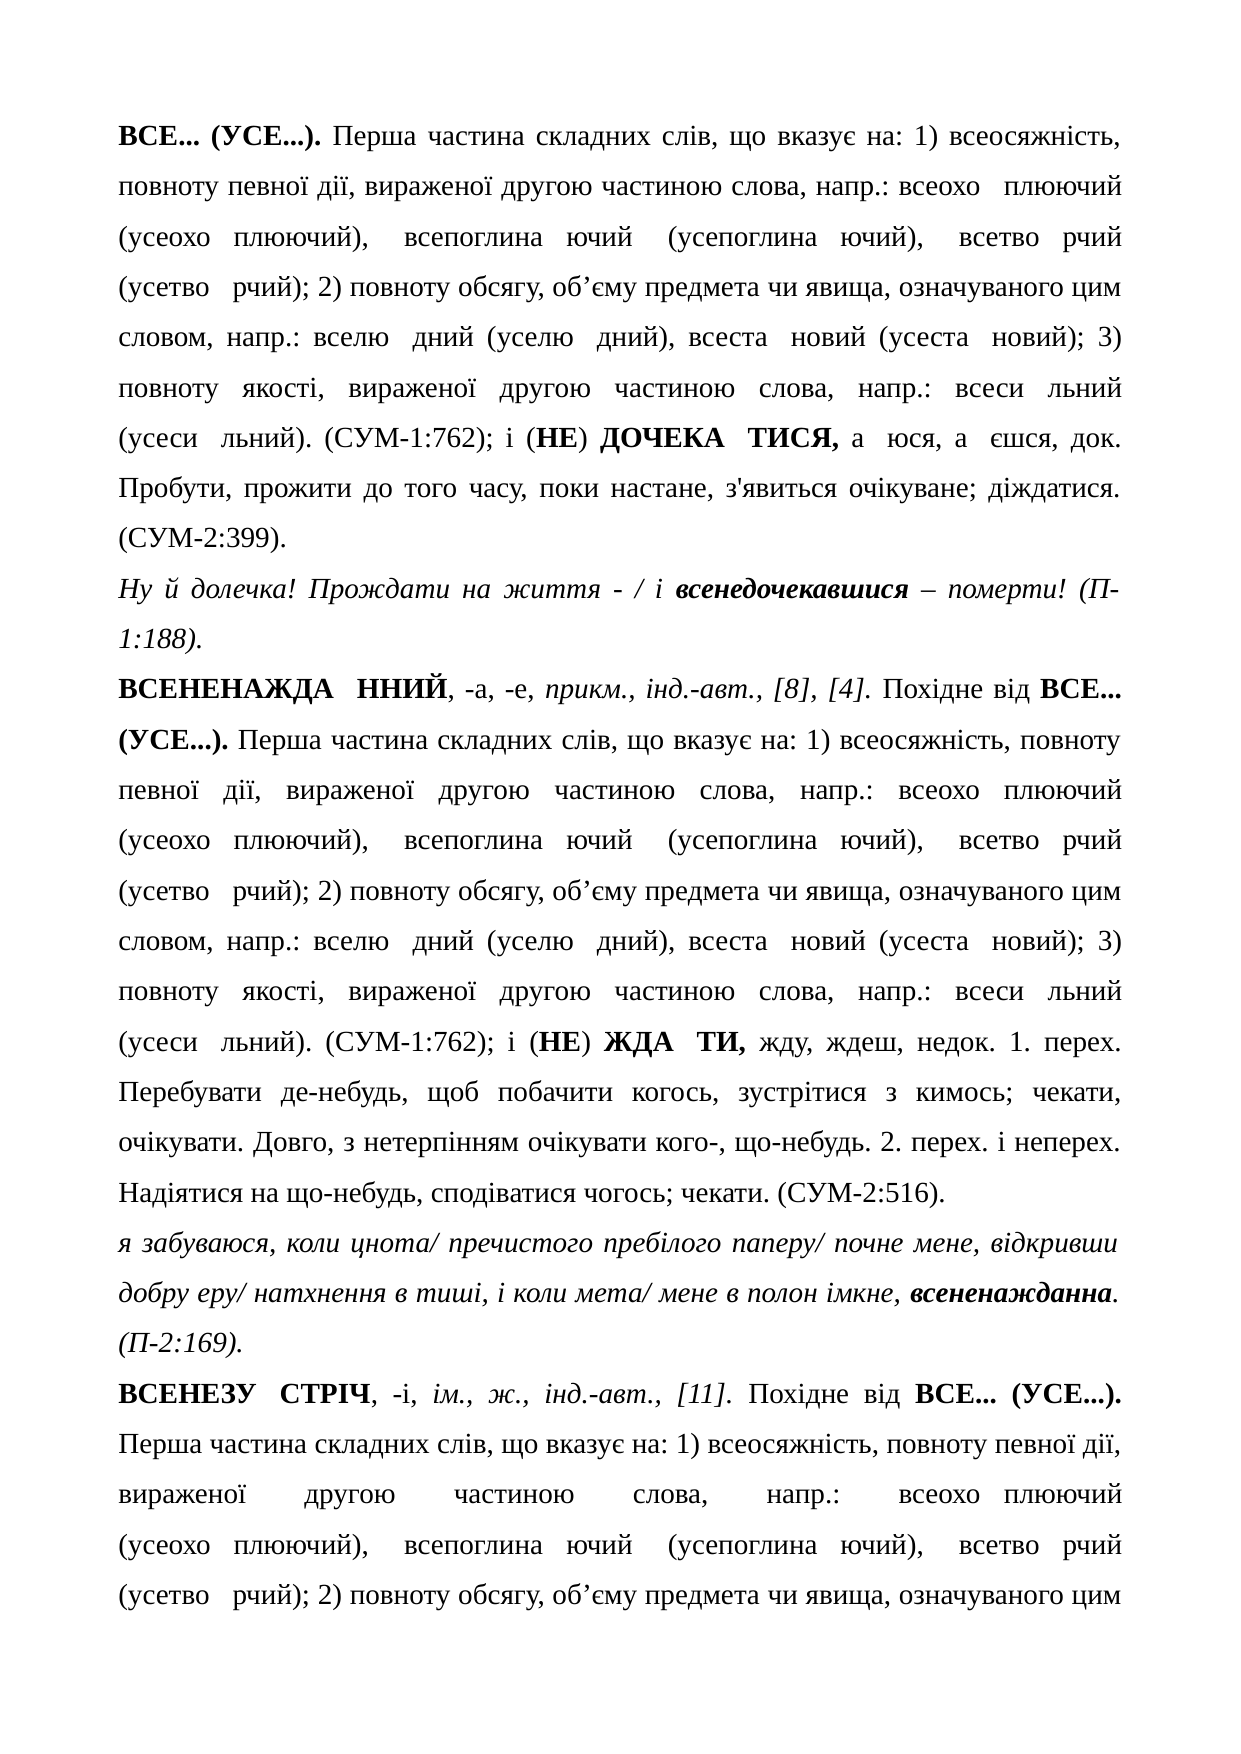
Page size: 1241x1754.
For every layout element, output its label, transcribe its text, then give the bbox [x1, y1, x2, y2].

text ВСЕ... (УСЕ...). Перша частина складних слів, що вказує на: 1) всеосяжність, повноту певної дії, вираженої другою частиною слова, напр.: всеохоплюючий (усеохоплюючий), всепоглинаючий (усепоглинаючий), всетворчий (усетворчий); 2) повноту обсягу, об’єму предмета чи явища, означуваного цим словом, напр.: вселюдний (уселюдний), всестановий (усестановий); 3) повноту якості, вираженої другою частиною слова, напр.: всесильний (усесильний). (СУМ-1:762); і (НЕ) ДОЧЕКАТИСЯ, аюся, аєшся, док. Пробути, прожити до того часу, поки настане, з'явиться очікуване; діждатися. (СУМ-2:399). [118, 118, 1122, 554]
text я забуваюся, коли цнота/ пречистого пребілого паперу/ почне мене, відкривши добру еру/ натхнення в тиші, і коли мета/ мене в полон імкне, всененажданна. (П-2:169). [118, 1225, 1122, 1359]
text ВсенеНАждАнний, -а, -е, прикм., інд.-авт., [8], [4]. Похідне від ВСЕ... (УСЕ...). Перша частина складних слів, що вказує на: 1) всеосяжність, повноту певної дії, вираженої другою частиною слова, напр.: всеохоплюючий (усеохоплюючий), всепоглинаючий (усепоглинаючий), всетворчий (усетворчий); 2) повноту обсягу, об’єму предмета чи явища, означуваного цим словом, напр.: вселюдний (уселюдний), всестановий (усестановий); 3) повноту якості, вираженої другою частиною слова, напр.: всесильний (усесильний). (СУМ-1:762); і (НЕ) ЖДАТИ, жду, ждеш, недок. 1. перех. Перебувати де-небудь, щоб побачити когось, зустрітися з кимось; чекати, очікувати. Довго, з нетерпінням очікувати кого-, що-небудь. 2. перех. і неперех. Надіятися на що-небудь, сподіватися чогось; чекати. (СУМ-2:516). [118, 672, 1122, 1208]
text Всенезустріч, -і, ім., ж., інд.-авт., [11]. Похідне від ВСЕ... (УСЕ...). Перша частина складних слів, що вказує на: 1) всеосяжність, повноту певної дії, вираженої другою частиною слова, напр.: всеохоплюючий (усеохоплюючий), всепоглинаючий (усепоглинаючий), всетворчий (усетворчий); 2) повноту обсягу, об’єму предмета чи явища, означуваного цим [118, 1376, 1122, 1611]
text Ну й долечка! Прождати на життя - / і всенедочекавшися – померти! (П-1:188). [118, 571, 1122, 655]
